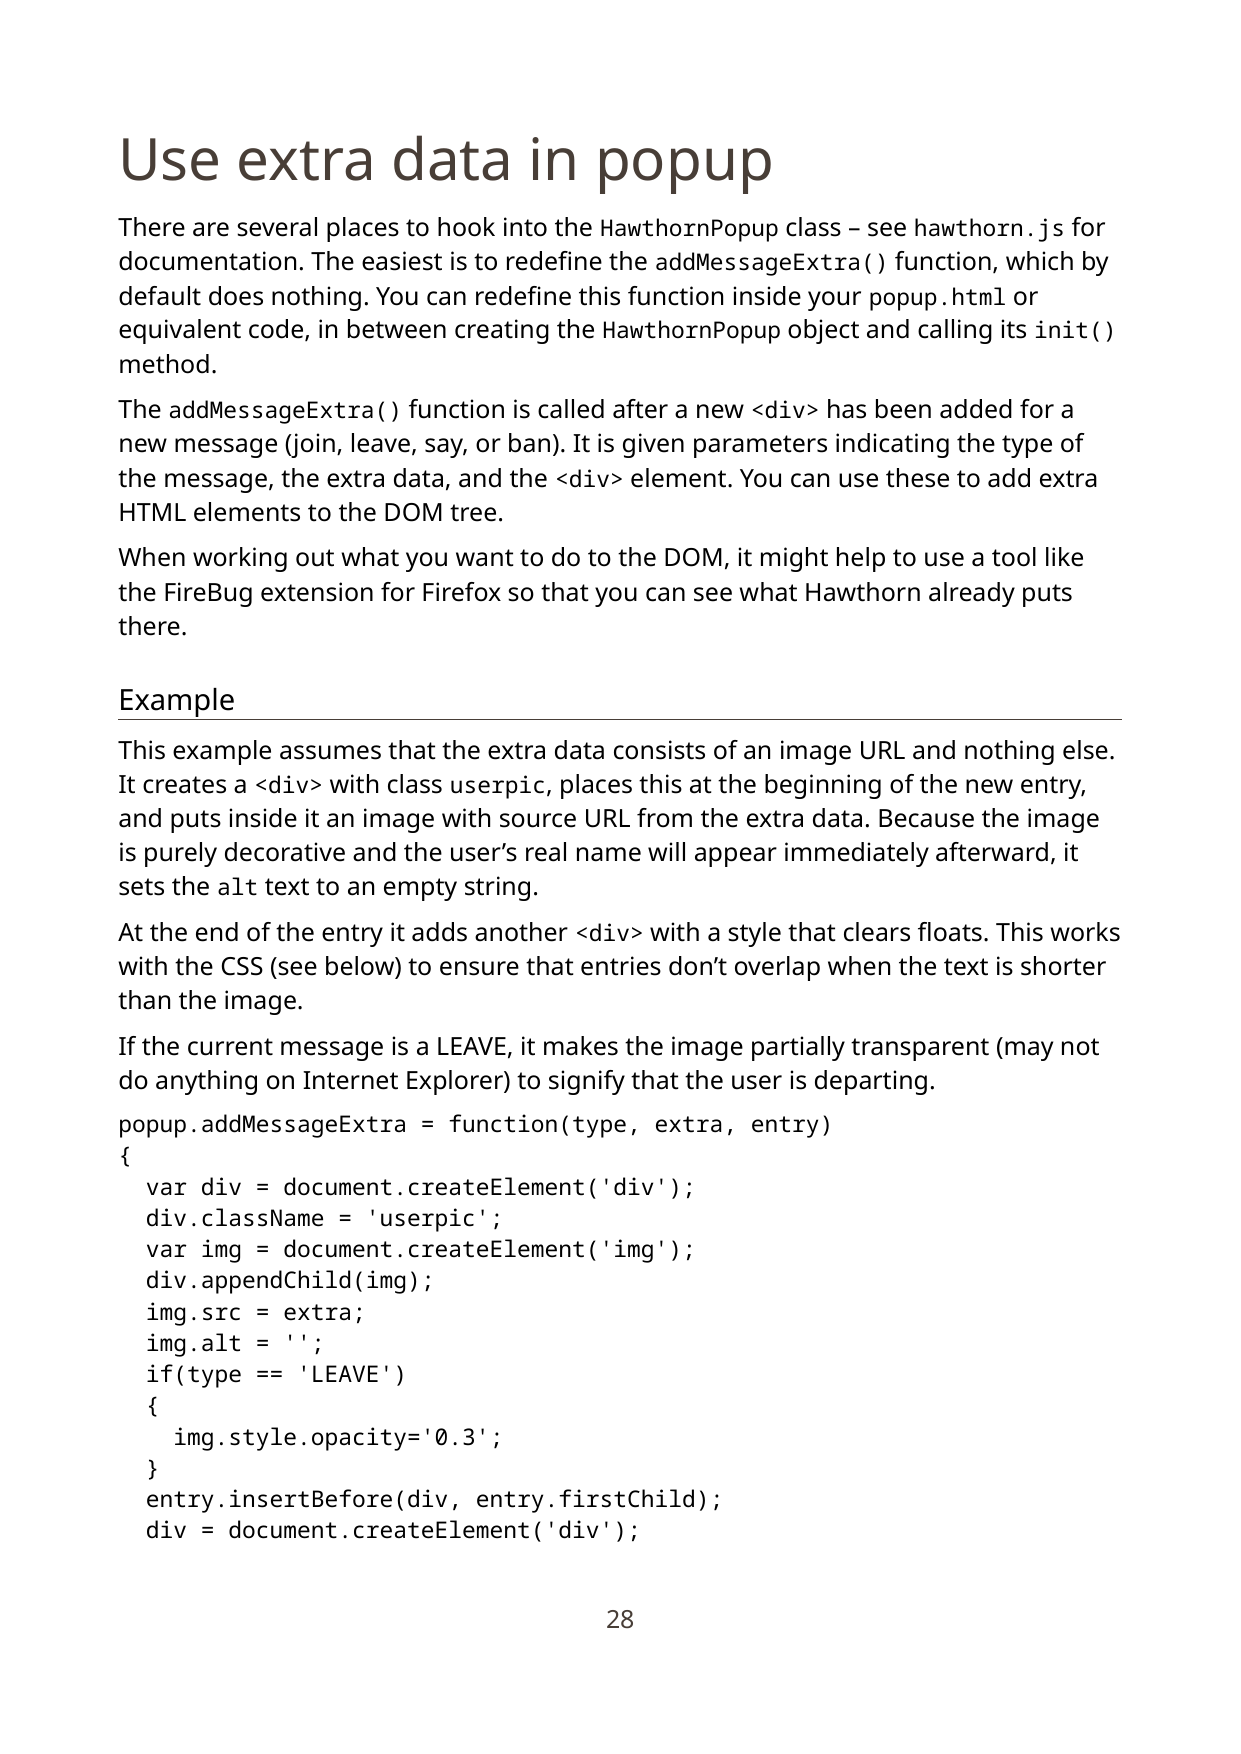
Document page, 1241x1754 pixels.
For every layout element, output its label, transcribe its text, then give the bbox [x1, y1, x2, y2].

text At the end of the entry it adds another <div> with a style that clears floats. This works with the CSS (see below) to ensure that entries don’t overlap when the text is shorter than the image. [118, 914, 1122, 1017]
text This example assumes that the extra data consists of an image URL and nothing else. It creates a <div> with class userpic, places this at the beginning of the new entry, and puts inside it an image with source URL from the extra data. Because the image is purely decorative and the user’s real name will appear immediately afterward, it sets the alt text to an empty string. [118, 732, 1122, 903]
text The addMessageExtra() function is called after a new <div> has been added for a new message (join, leave, say, or ban). It is given parameters indicating the type of the message, the extra data, and the <div> element. You can use these to add extra HTML elements to the DOM tree. [118, 392, 1122, 528]
text If the current message is a LEAVE, it makes the image partially transparent (may not do anything on Internet Explorer) to signify that the user is departing. [118, 1028, 1122, 1096]
subtitle Example [118, 679, 1122, 719]
text popup.addMessageExtra = function(type, extra, entry) { var div = document.createElement('div'); div.className = 'userpic'; var img = document.createElement('img'); div.appendChild(img); img.src = extra; img.alt = ''; if(type == 'LEAVE') { img.style.opacity='0.3'; } entry.insertBefore(div, entry.firstChild); div = document.createElement('div'); [118, 1108, 1122, 1546]
subtitle Use extra data in popup [118, 118, 1122, 198]
text When working out what you want to do to the DOM, it might help to use a tool like the FireBug extension for Firefox so that you can see what Hawthorn already puts there. [118, 540, 1122, 642]
text There are several places to hook into the HawthornPopup class – see hawthorn.js for documentation. The easiest is to redefine the addMessageExtra() function, which by default does nothing. You can redefine this function inside your popup.html or equivalent code, in between creating the HawthornPopup object and calling its init() method. [118, 210, 1122, 380]
